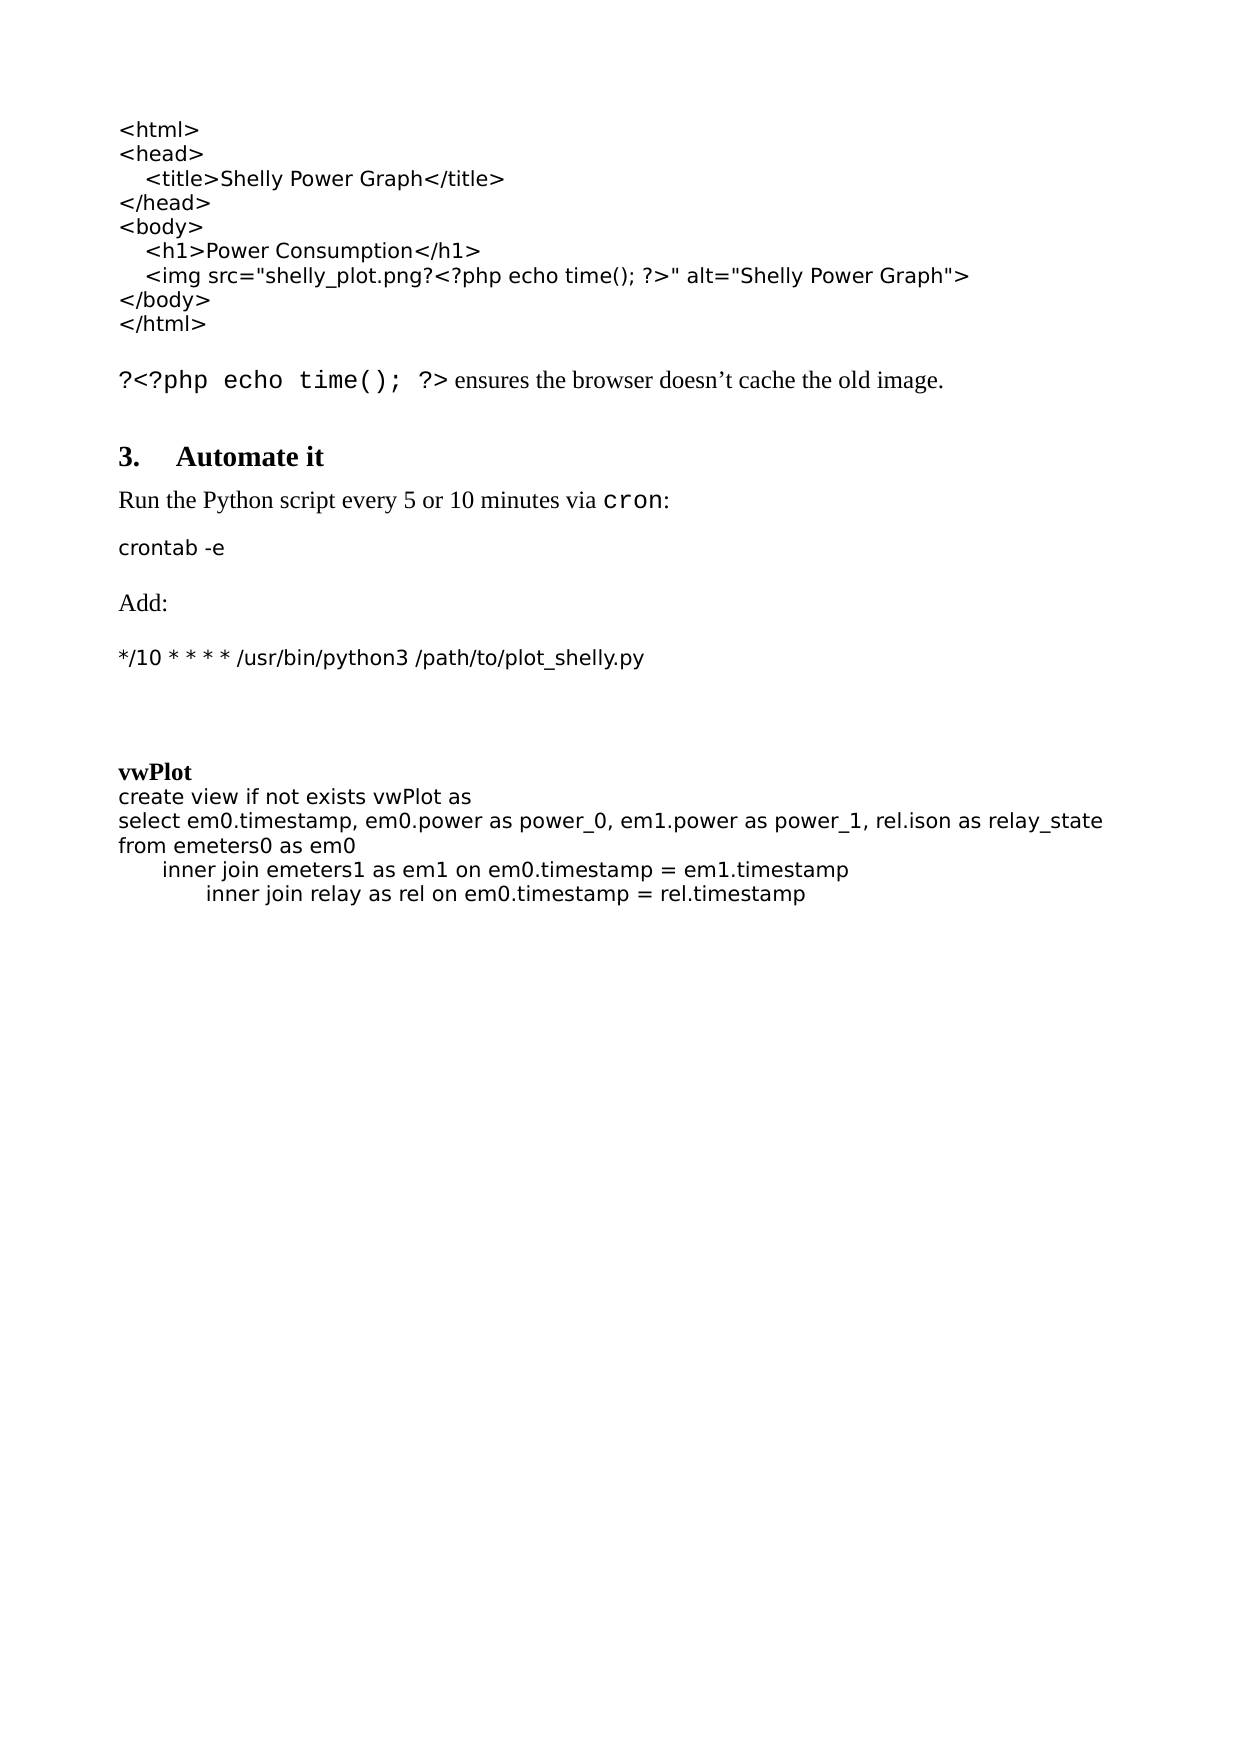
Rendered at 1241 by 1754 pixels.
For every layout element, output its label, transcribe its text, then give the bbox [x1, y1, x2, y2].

text crontab -e [118, 536, 1122, 560]
text inner join relay as rel on em0.timestamp = rel.timestamp [118, 882, 1122, 907]
text inner join emeters1 as em1 on em0.timestamp = em1.timestamp [118, 858, 1122, 882]
text </html> [118, 312, 1122, 337]
text */10 * * * * /usr/bin/python3 /path/to/plot_shelly.py [118, 646, 1122, 670]
text </body> [118, 288, 1122, 312]
text select em0.timestamp, em0.power as power_0, em1.power as power_1, rel.ison as relay_state [118, 809, 1122, 834]
text <title>Shelly Power Graph</title> [118, 167, 1122, 191]
text <h1>Power Consumption</h1> [118, 239, 1122, 264]
text <head> [118, 142, 1122, 167]
text create view if not exists vwPlot as [118, 785, 1122, 809]
text vwPlot [118, 757, 1122, 785]
text ?<?php echo time(); ?> ensures the browser doesn’t cache the old image. [118, 365, 1122, 396]
text Add: [118, 588, 1122, 617]
text Run the Python script every 5 or 10 minutes via cron: [118, 486, 1122, 516]
text <html> [118, 118, 1122, 142]
text </head> [118, 191, 1122, 215]
text <img src="shelly_plot.png?<?php echo time(); ?>" alt="Shelly Power Graph"> [118, 264, 1122, 288]
text from emeters0 as em0 [118, 834, 1122, 858]
subtitle 3. 🔁 Automate it [118, 439, 1122, 473]
text <body> [118, 215, 1122, 239]
